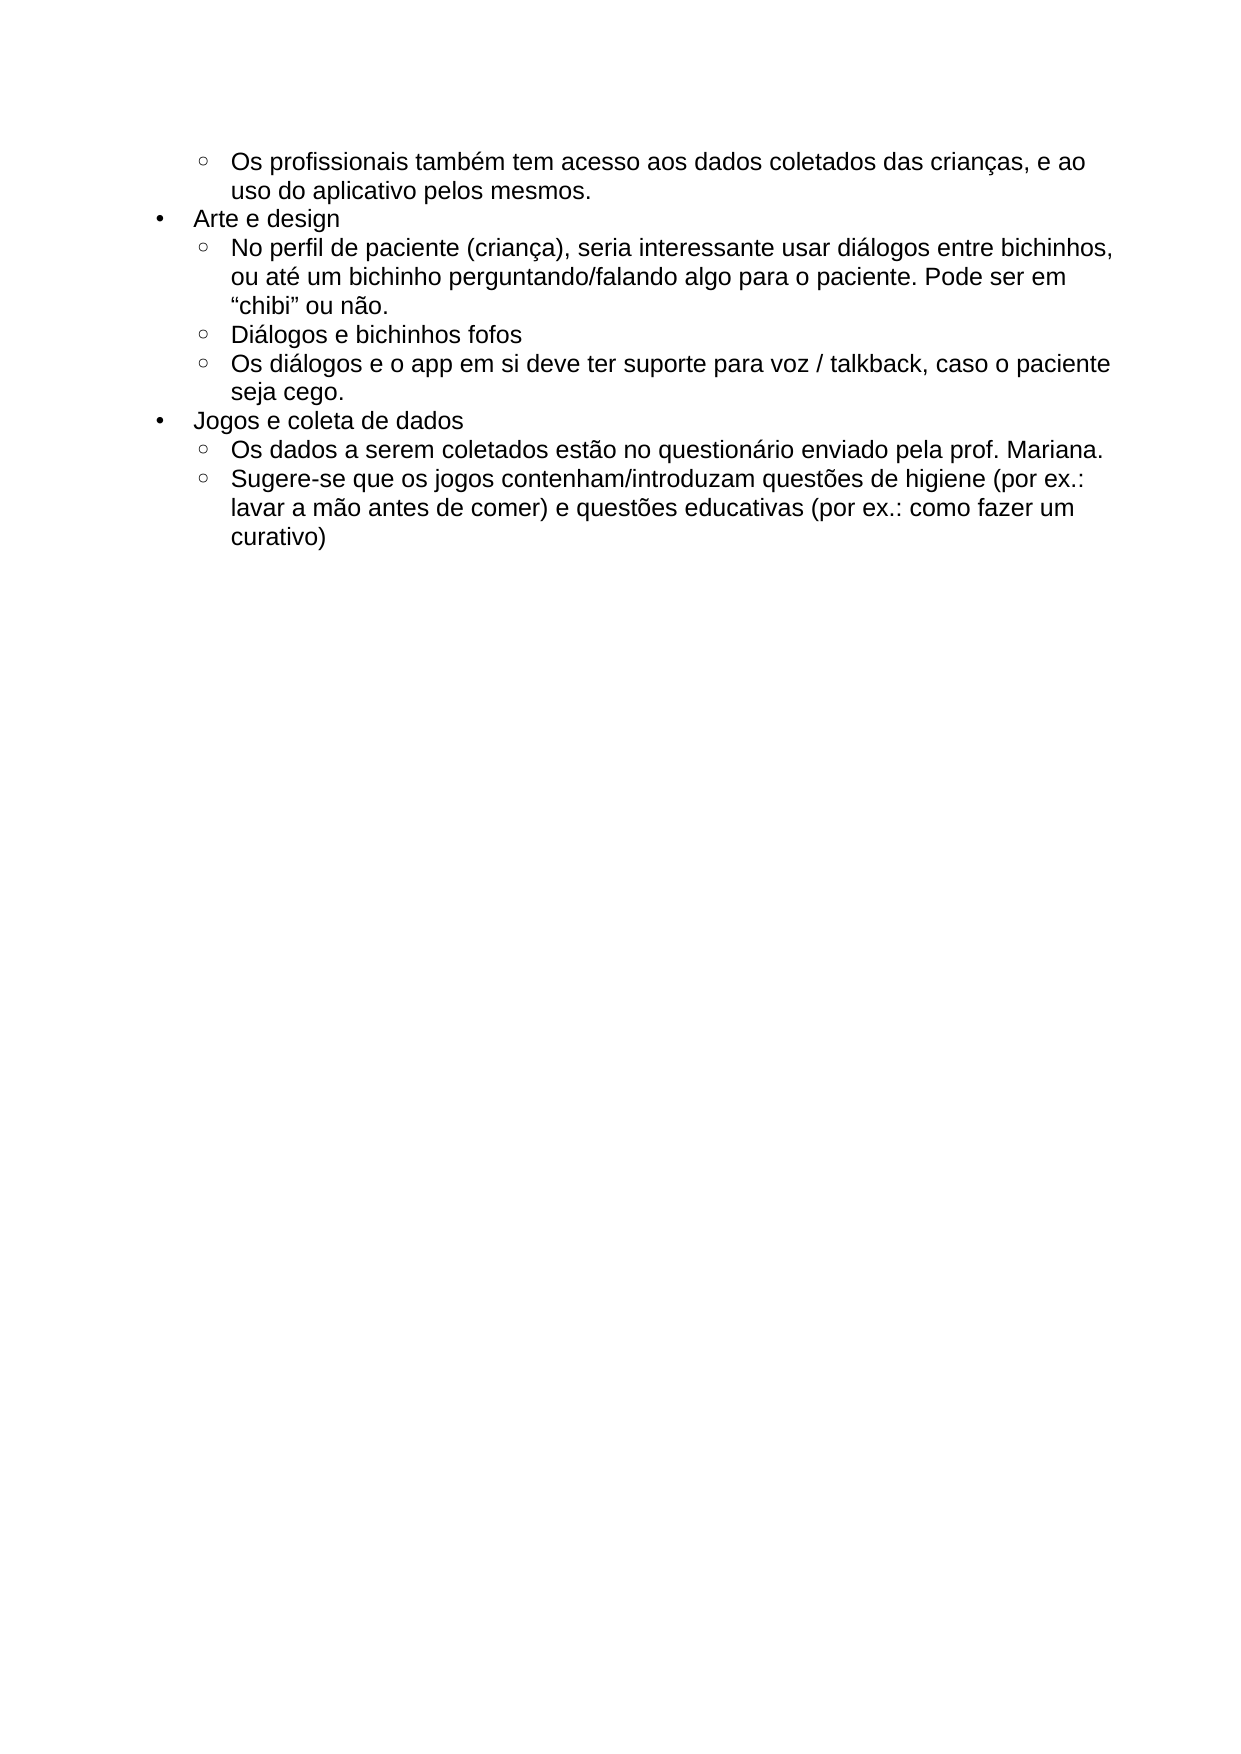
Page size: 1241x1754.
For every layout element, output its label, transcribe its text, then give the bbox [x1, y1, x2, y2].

list Jogos e coleta de dados [156, 406, 1122, 435]
list Arte e design [156, 204, 1122, 233]
list Diálogos e bichinhos fofos [193, 320, 1122, 348]
list Os diálogos e o app em si deve ter suporte para voz / talkback, caso o paciente seja cego. [193, 348, 1122, 406]
list Sugere-se que os jogos contenham/introduzam questões de higiene (por ex.: lavar a mão antes de comer) e questões educativas (por ex.: como fazer um curativo) [193, 464, 1122, 550]
list No perfil de paciente (criança), seria interessante usar diálogos entre bichinhos, ou até um bichinho perguntando/falando algo para o paciente. Pode ser em “chibi” ou não. [193, 233, 1122, 320]
list Os profissionais também tem acesso aos dados coletados das crianças, e ao uso do aplicativo pelos mesmos. [193, 147, 1122, 204]
list Os dados a serem coletados estão no questionário enviado pela prof. Mariana. [193, 435, 1122, 464]
